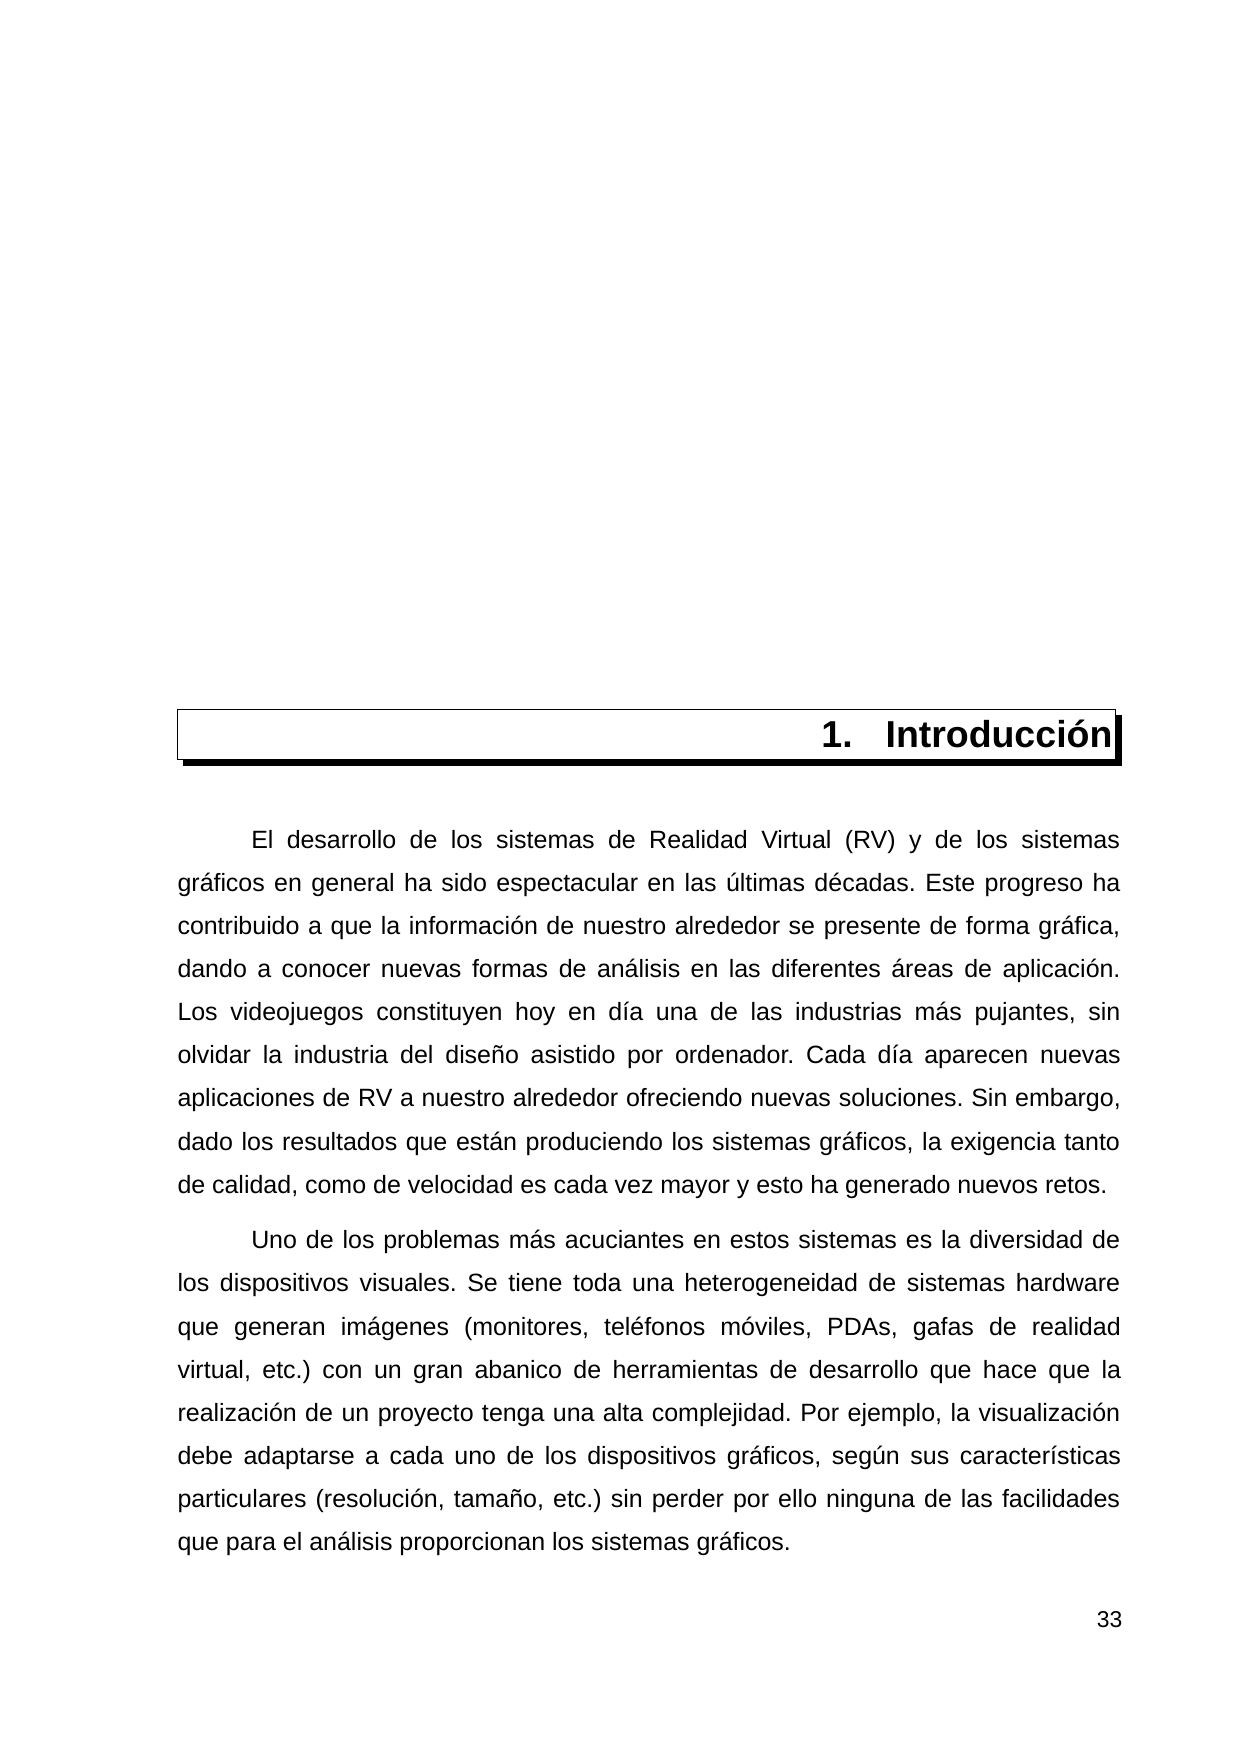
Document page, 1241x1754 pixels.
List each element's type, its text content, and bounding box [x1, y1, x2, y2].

text El desarrollo de los sistemas de Realidad Virtual (RV) y de los sistemas gráficos en general ha sido espectacular en las últimas décadas. Este progreso ha contribuido a que la información de nuestro alrededor se presente de forma gráfica, dando a conocer nuevas formas de análisis en las diferentes áreas de aplicación. Los videojuegos constituyen hoy en día una de las industrias más pujantes, sin olvidar la industria del diseño asistido por ordenador. Cada día aparecen nuevas aplicaciones de RV a nuestro alrededor ofreciendo nuevas soluciones. Sin embargo, dado los resultados que están produciendo los sistemas gráficos, la exigencia tanto de calidad, como de velocidad es cada vez mayor y esto ha generado nuevos retos. [177, 825, 1122, 1198]
text Uno de los problemas más acuciantes en estos sistemas es la diversidad de los dispositivos visuales. Se tiene toda una heterogeneidad de sistemas hardware que generan imágenes (monitores, teléfonos móviles, PDAs, gafas de realidad virtual, etc.) con un gran abanico de herramientas de desarrollo que hace que la realización de un proyecto tenga una alta complejidad. Por ejemplo, la visualización debe adaptarse a cada uno de los dispositivos gráficos, según sus características particulares (resolución, tamaño, etc.) sin perder por ello ninguna de las facilidades que para el análisis proporcionan los sistemas gráficos. [177, 1225, 1122, 1556]
subtitle Introducción [178, 710, 1115, 759]
